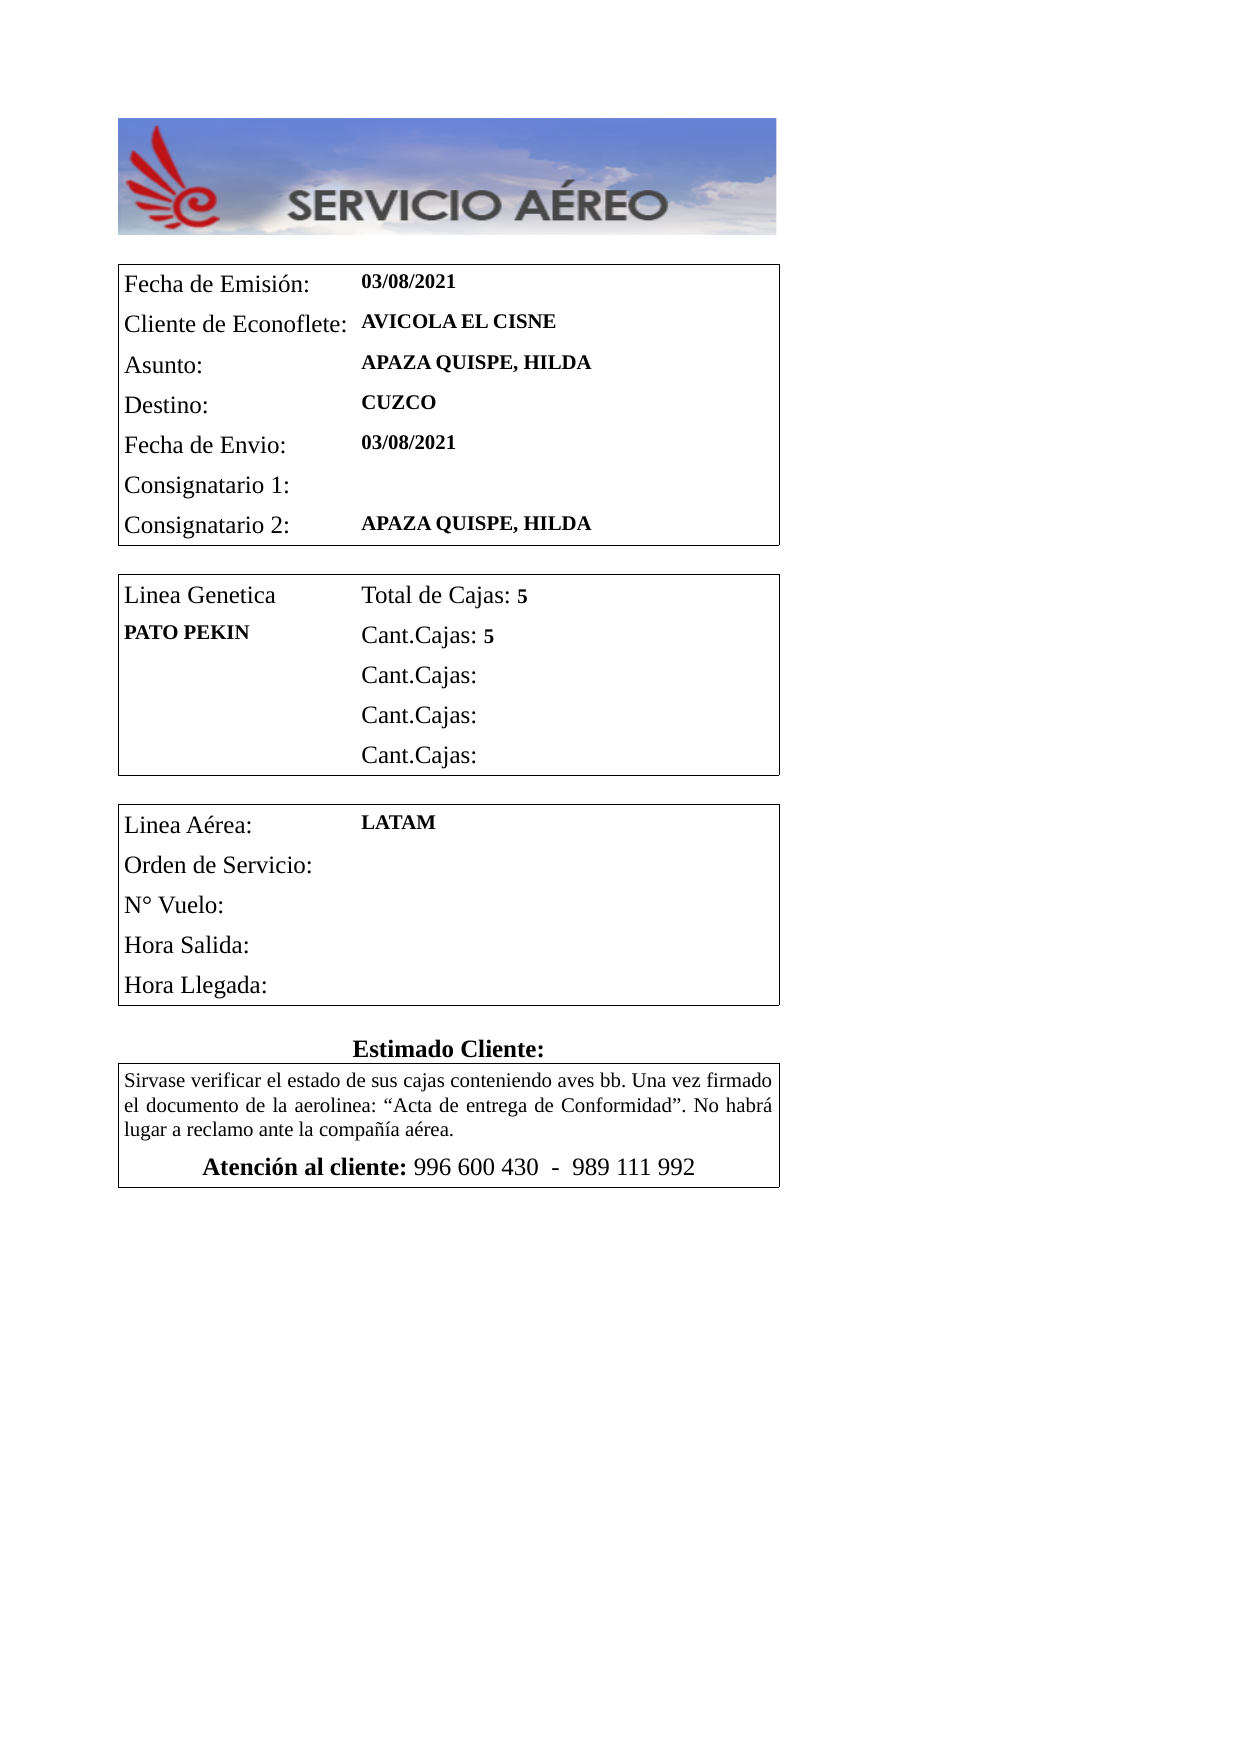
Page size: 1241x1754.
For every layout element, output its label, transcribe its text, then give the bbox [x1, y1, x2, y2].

table_cell Linea Aérea: [119, 805, 356, 844]
table_cell Linea Genetica [119, 575, 356, 614]
table_header Fecha de Emisión: [119, 265, 356, 304]
table_cell [119, 654, 356, 694]
table_cell Estimado Cliente: [118, 1006, 779, 1063]
table_cell Cant.Cajas: [356, 735, 779, 775]
table_header 03/08/2021 [356, 265, 779, 304]
table_cell APAZA QUISPE, HILDA [356, 505, 779, 545]
table_cell Cant.Cajas: [356, 654, 779, 694]
table_cell [119, 735, 356, 775]
table_cell Fecha de Envio: [119, 424, 356, 464]
table_cell [118, 776, 356, 804]
table_cell Cant.Cajas: [356, 695, 779, 735]
table_cell Cant.Cajas: 5 [356, 614, 779, 654]
table_cell [356, 844, 779, 884]
table_cell Asunto: [119, 344, 356, 384]
table_cell [356, 925, 779, 965]
table_cell [356, 965, 779, 1005]
table_cell Consignatario 2: [119, 505, 356, 545]
table_cell [356, 546, 779, 574]
picture [118, 118, 777, 235]
table_cell Atención al cliente: 996 600 430 - 989 111 992 [119, 1146, 779, 1187]
table_cell [356, 465, 779, 505]
table_cell [118, 546, 356, 574]
table_cell [119, 695, 356, 735]
table_cell LATAM [356, 805, 779, 844]
table_cell PATO PEKIN [119, 614, 356, 654]
table_cell Cliente de Econoflete: [119, 304, 356, 344]
table_cell Hora Llegada: [119, 965, 356, 1005]
table_cell 03/08/2021 [356, 424, 779, 464]
table_cell Total de Cajas: 5 [356, 575, 779, 614]
table_cell Destino: [119, 384, 356, 424]
table_cell Hora Salida: [119, 925, 356, 965]
table_cell [356, 884, 779, 924]
table_cell AVICOLA EL CISNE [356, 304, 779, 344]
table_cell APAZA QUISPE, HILDA [356, 344, 779, 384]
table_cell Sirvase verificar el estado de sus cajas conteniendo aves bb. Una vez firmado el documento de la aerolinea: “Acta de entrega de Conformidad”. No habrá lugar a reclamo ante la compañía aérea. [119, 1064, 779, 1146]
table_cell Orden de Servicio: [119, 844, 356, 884]
table_cell N° Vuelo: [119, 884, 356, 924]
table_cell CUZCO [356, 384, 779, 424]
table_cell Consignatario 1: [119, 465, 356, 505]
table_cell [356, 776, 779, 804]
